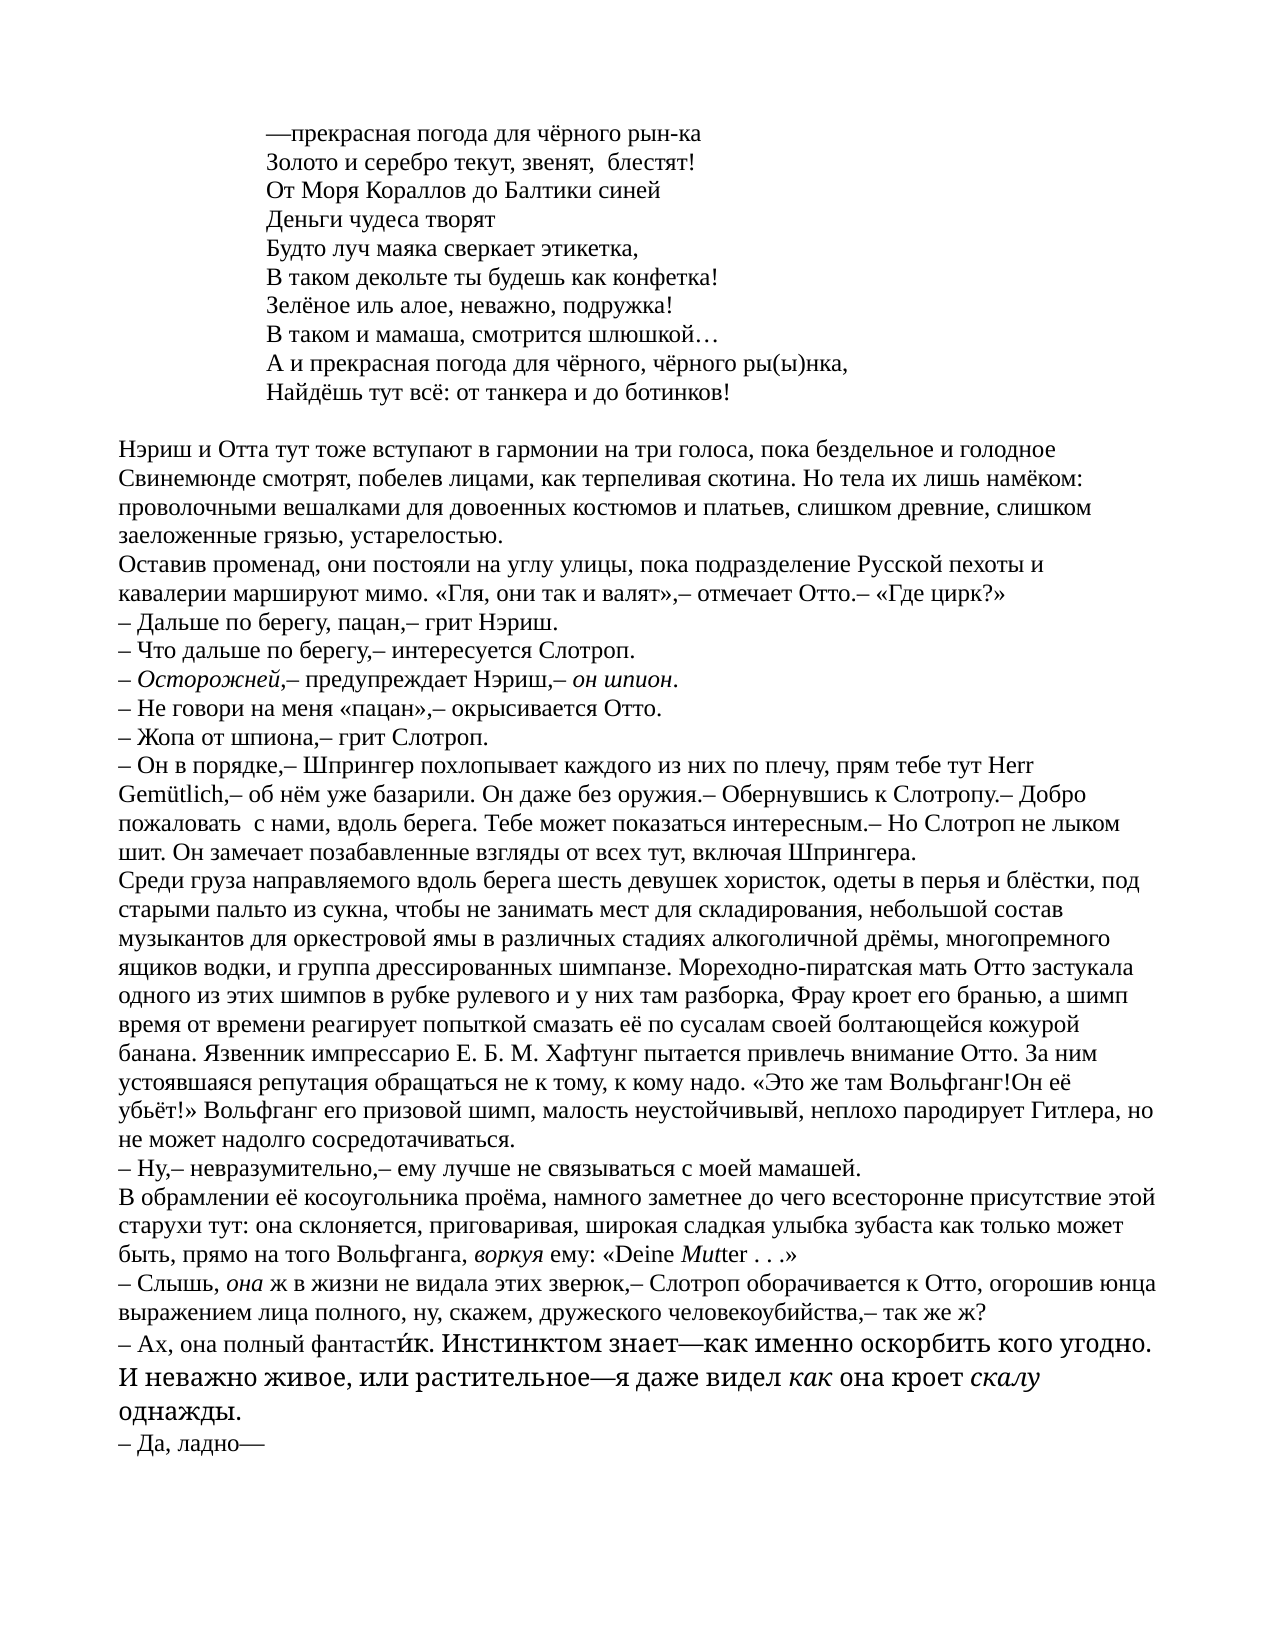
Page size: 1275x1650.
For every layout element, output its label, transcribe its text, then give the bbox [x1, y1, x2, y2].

text – Что дальше по берегу,– интересуется Слотроп. [118, 636, 1157, 664]
text Нэриш и Отта тут тоже вступают в гармонии на три голоса, пока бездельное и голодное Свинемюнде смотрят, побелев лицами, как терпеливая скотина. Но тела их лишь намёком: проволочными вешалками для довоенных костюмов и платьев, слишком древние, слишком заеложенные грязью, устарелостью. [118, 434, 1157, 549]
text – Ах, она полный фантасти́к. Инстинктом знает—как именно оскорбить кого угодно. И неважно живое, или растительное—я даже видел как она кроет скалу однажды. [118, 1326, 1157, 1428]
text В обрамлении её косоугольника проёма, намного заметнее до чего всесторонне присутствие этой старухи тут: она склоняется, приговаривая, широкая сладкая улыбка зубаста как только может быть, прямо на того Вольфганга, воркуя ему: «Deine Mutter . . .» [118, 1182, 1157, 1268]
text Деньги чудеса творят [266, 204, 1157, 233]
text – Не говори на меня «пацан»,– окрысивается Отто. [118, 693, 1157, 722]
text Оставив променад, они постояли на углу улицы, пока подразделение Русской пехоты и кавалерии маршируют мимо. «Гля, они так и валят»,– отмечает Отто.– «Где цирк?» [118, 549, 1157, 607]
text Среди груза направляемого вдоль берега шесть девушек хористок, одеты в перья и блёстки, под старыми пальто из сукна, чтобы не занимать мест для складирования, небольшой состав музыкантов для оркестровой ямы в различных стадиях алкоголичной дрёмы, многопремного ящиков водки, и группа дрессированных шимпанзе. Мореходно-пиратская мать Отто застукала одного из этих шимпов в рубке рулевого и у них там разборка, Фрау кроет его бранью, а шимп время от времени реагирует попыткой смазать её по сусалам своей болтающейся кожурой банана. Язвенник импрессарио Е. Б. М. Хафтунг пытается привлечь внимание Отто. За ним устоявшаяся репутация обращаться не к тому, к кому надо. «Это же там Вольфганг!Он её убьёт!» Вольфганг его призовой шимп, малость неустойчивывй, неплохо пародирует Гитлера, но не может надолго сосредотачиваться. [118, 866, 1157, 1153]
text – Осторожней,– предупреждает Нэриш,– он шпион. [118, 664, 1157, 693]
text —прекрасная погода для чёрного рын-ка [266, 118, 1157, 147]
text – Слышь, она ж в жизни не видала этих зверюк,– Слотроп оборачивается к Отто, огорошив юнца выражением лица полного, ну, скажем, дружеского человекоубийства,– так же ж? [118, 1268, 1157, 1326]
text – Да, ладно— [118, 1428, 1157, 1457]
text – Жопа от шпиона,– грит Слотроп. [118, 722, 1157, 751]
text От Моря Кораллов до Балтики синей [266, 176, 1157, 204]
text Найдёшь тут всё: от танкера и до ботинков! [266, 377, 1157, 406]
text – Он в порядке,– Шпрингер похлопывает каждого из них по плечу, прям тебе тут Herr Gemütlich,– об нём уже базарили. Он даже без оружия.– Обернувшись к Слотропу.– Добро пожаловать с нами, вдоль берега. Тебе может показаться интересным.– Но Слотроп не лыком шит. Он замечает позабавленные взгляды от всех тут, включая Шпрингера. [118, 751, 1157, 866]
text В таком декольте ты будешь как конфетка! [266, 262, 1157, 291]
text Золото и серебро текут, звенят, блестят! [266, 147, 1157, 176]
text А и прекрасная погода для чёрного, чёрного ры(ы)нка, [266, 348, 1157, 377]
text – Дальше по берегу, пацан,– грит Нэриш. [118, 607, 1157, 636]
text В таком и мамаша, смотрится шлюшкой… [266, 319, 1157, 348]
text – Ну,– невразумительно,– ему лучше не связываться с моей мамашей. [118, 1153, 1157, 1182]
text Зелёное иль алое, неважно, подружка! [266, 291, 1157, 319]
text Будто луч маяка сверкает этикетка, [266, 233, 1157, 262]
